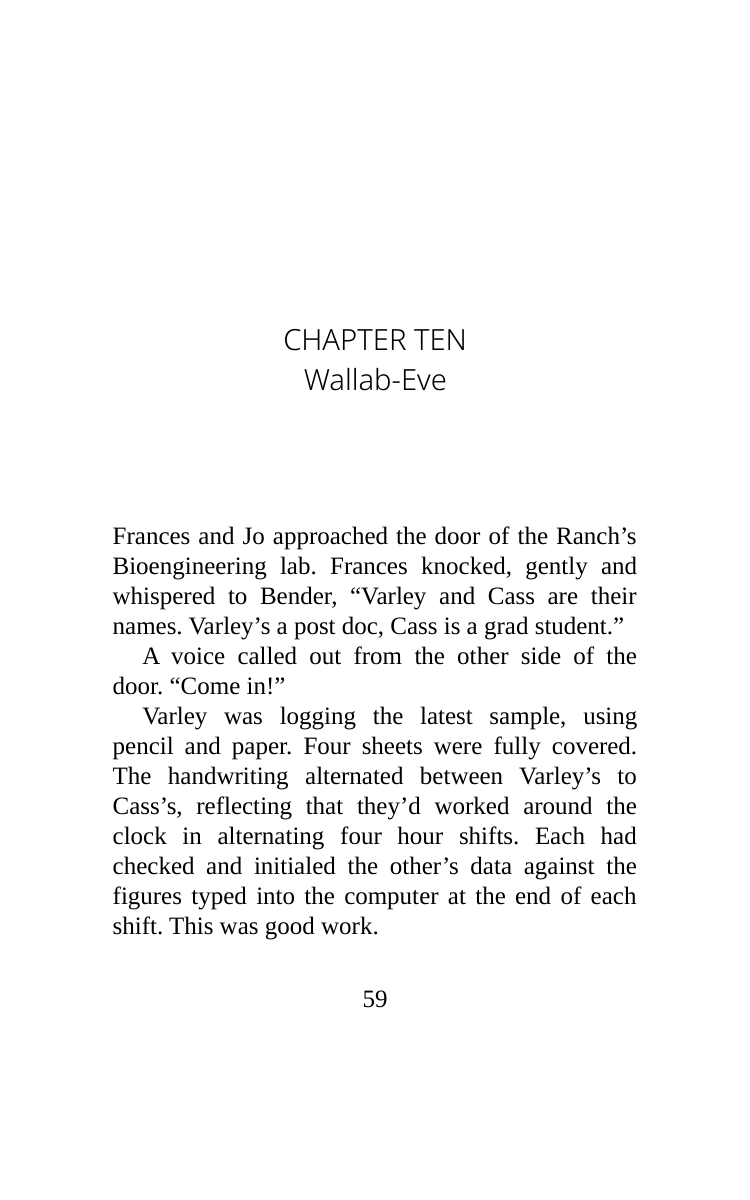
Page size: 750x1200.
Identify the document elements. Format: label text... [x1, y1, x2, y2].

text Varley was logging the latest sample, using pencil and paper. Four sheets were fully covered. The handwriting alternated between Varley’s to Cass’s, reflecting that they’d worked around the clock in alternating four hour shifts. Each had checked and initialed the other’s data against the figures typed into the computer at the end of each shift. This was good work. [112, 700, 637, 940]
text Frances and Jo approached the door of the Ranch’s Bioengineering lab. Frances knocked, gently and whispered to Bender, “Varley and Cass are their names. Varley’s a post doc, Cass is a grad student.” [112, 520, 637, 640]
subtitle CHAPTER TEN Wallab-Eve [112, 319, 637, 399]
text A voice called out from the other side of the door. “Come in!” [112, 640, 637, 700]
